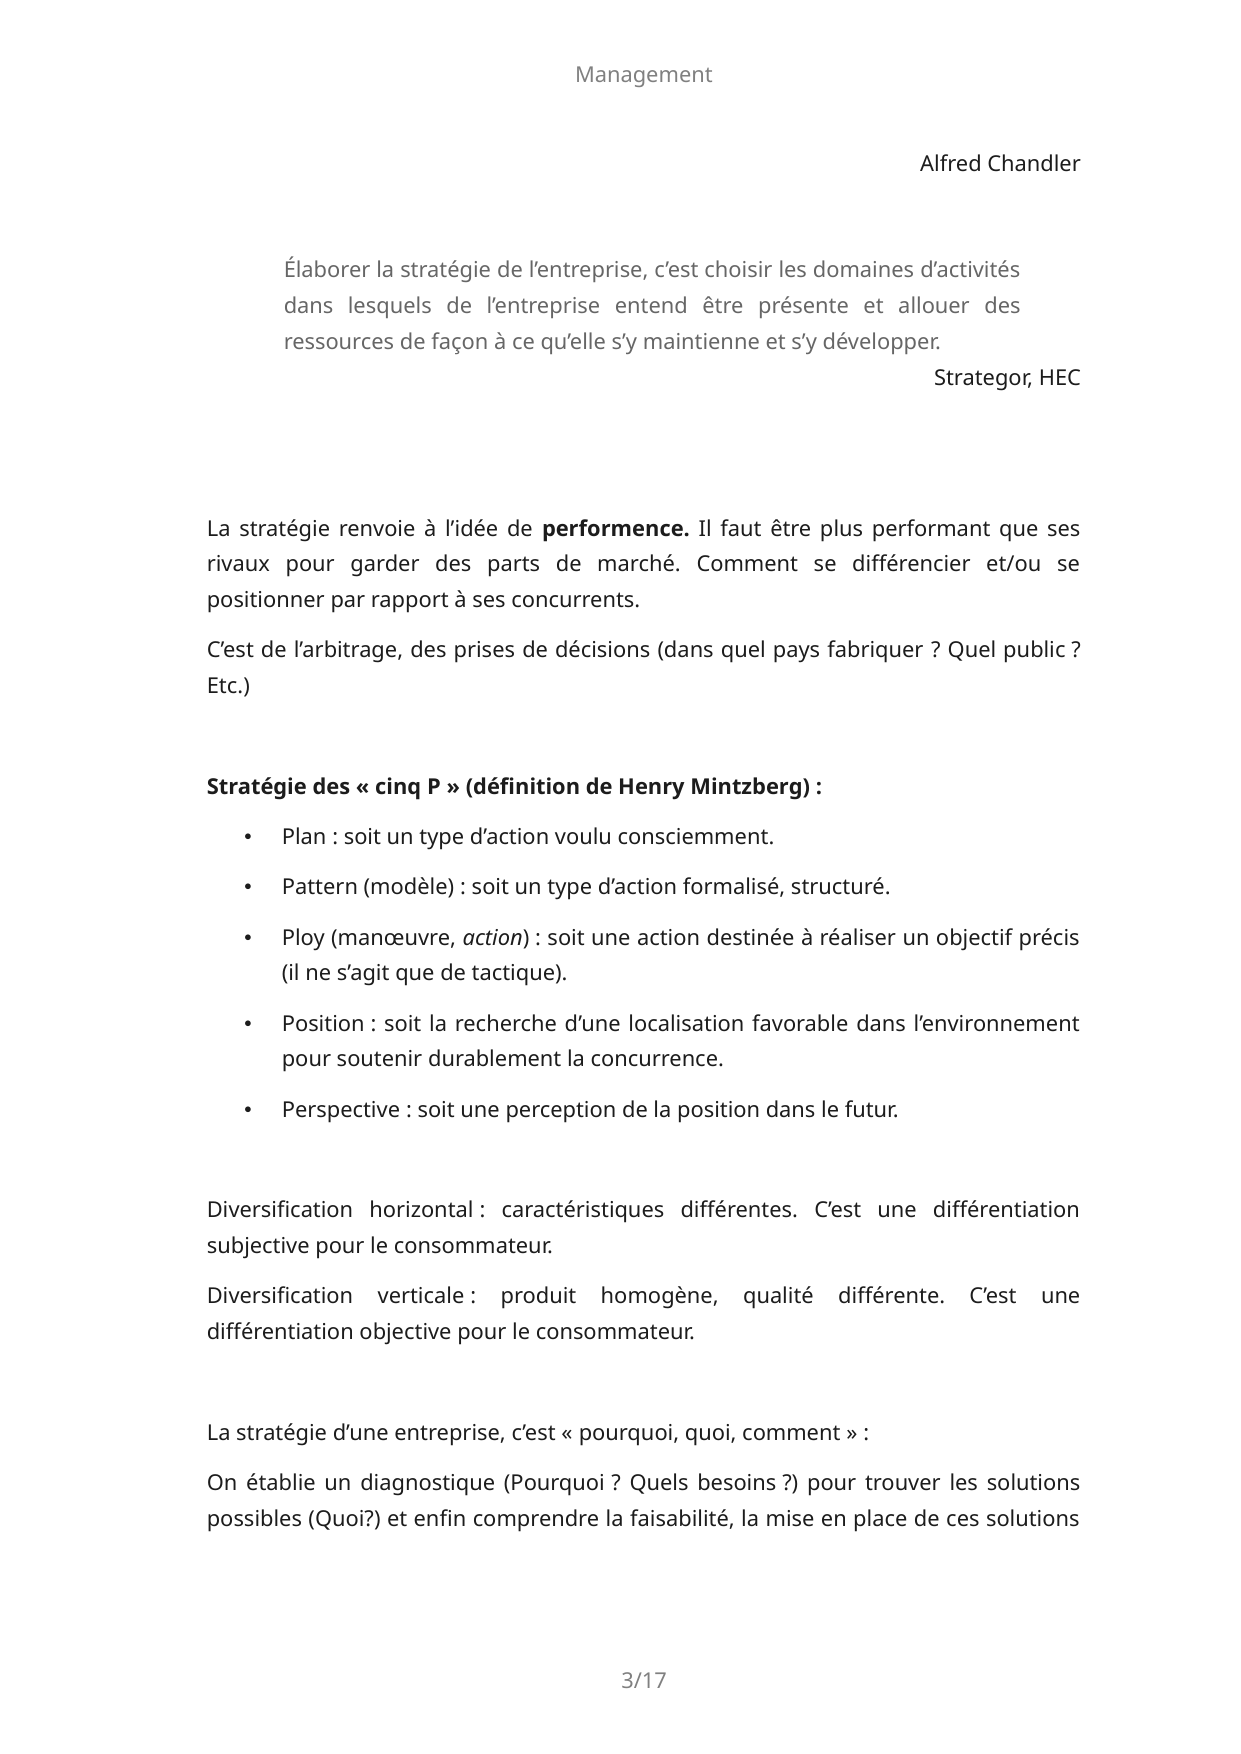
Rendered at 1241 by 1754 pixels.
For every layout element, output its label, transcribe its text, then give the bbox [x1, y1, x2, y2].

text Strategor, HEC [207, 362, 1081, 391]
list Plan : soit un type d’action voulu consciemment. [244, 821, 1081, 851]
text On établie un diagnostique (Pourquoi ? Quels besoins ?) pour trouver les solutions possibles (Quoi?) et enfin comprendre la faisabilité, la mise en place de ces solutions [207, 1467, 1081, 1533]
text Diversification verticale : produit homogène, qualité différente. C’est une différentiation objective pour le consommateur. [207, 1280, 1081, 1346]
list Ploy (manœuvre, action) : soit une action destinée à réaliser un objectif précis (il ne s’agit que de tactique). [244, 922, 1081, 987]
text La stratégie renvoie à l’idée de performence. Il faut être plus performant que ses rivaux pour garder des parts de marché. Comment se différencier et/ou se positionner par rapport à ses concurrents. [207, 513, 1081, 614]
list Position : soit la recherche d’une localisation favorable dans l’environnement pour soutenir durablement la concurrence. [244, 1008, 1081, 1073]
text Élaborer la stratégie de l’entreprise, c’est choisir les domaines d’activités dans lesquels de l’entreprise entend être présente et allouer des ressources de façon à ce qu’elle s’y maintienne et s’y développer. [283, 254, 1022, 356]
text Alfred Chandler [207, 148, 1081, 178]
text Diversification horizontal : caractéristiques différentes. C’est une différentiation subjective pour le consommateur. [207, 1194, 1081, 1260]
text Stratégie des « cinq P » (définition de Henry Mintzberg) : [207, 771, 1081, 801]
text La stratégie d’une entreprise, c’est « pourquoi, quoi, comment » : [207, 1417, 1081, 1447]
list Pattern (modèle) : soit un type d’action formalisé, structuré. [244, 871, 1081, 901]
list Perspective : soit une perception de la position dans le futur. [244, 1094, 1081, 1123]
text C’est de l’arbitrage, des prises de décisions (dans quel pays fabriquer ? Quel public ? Etc.) [207, 634, 1081, 700]
